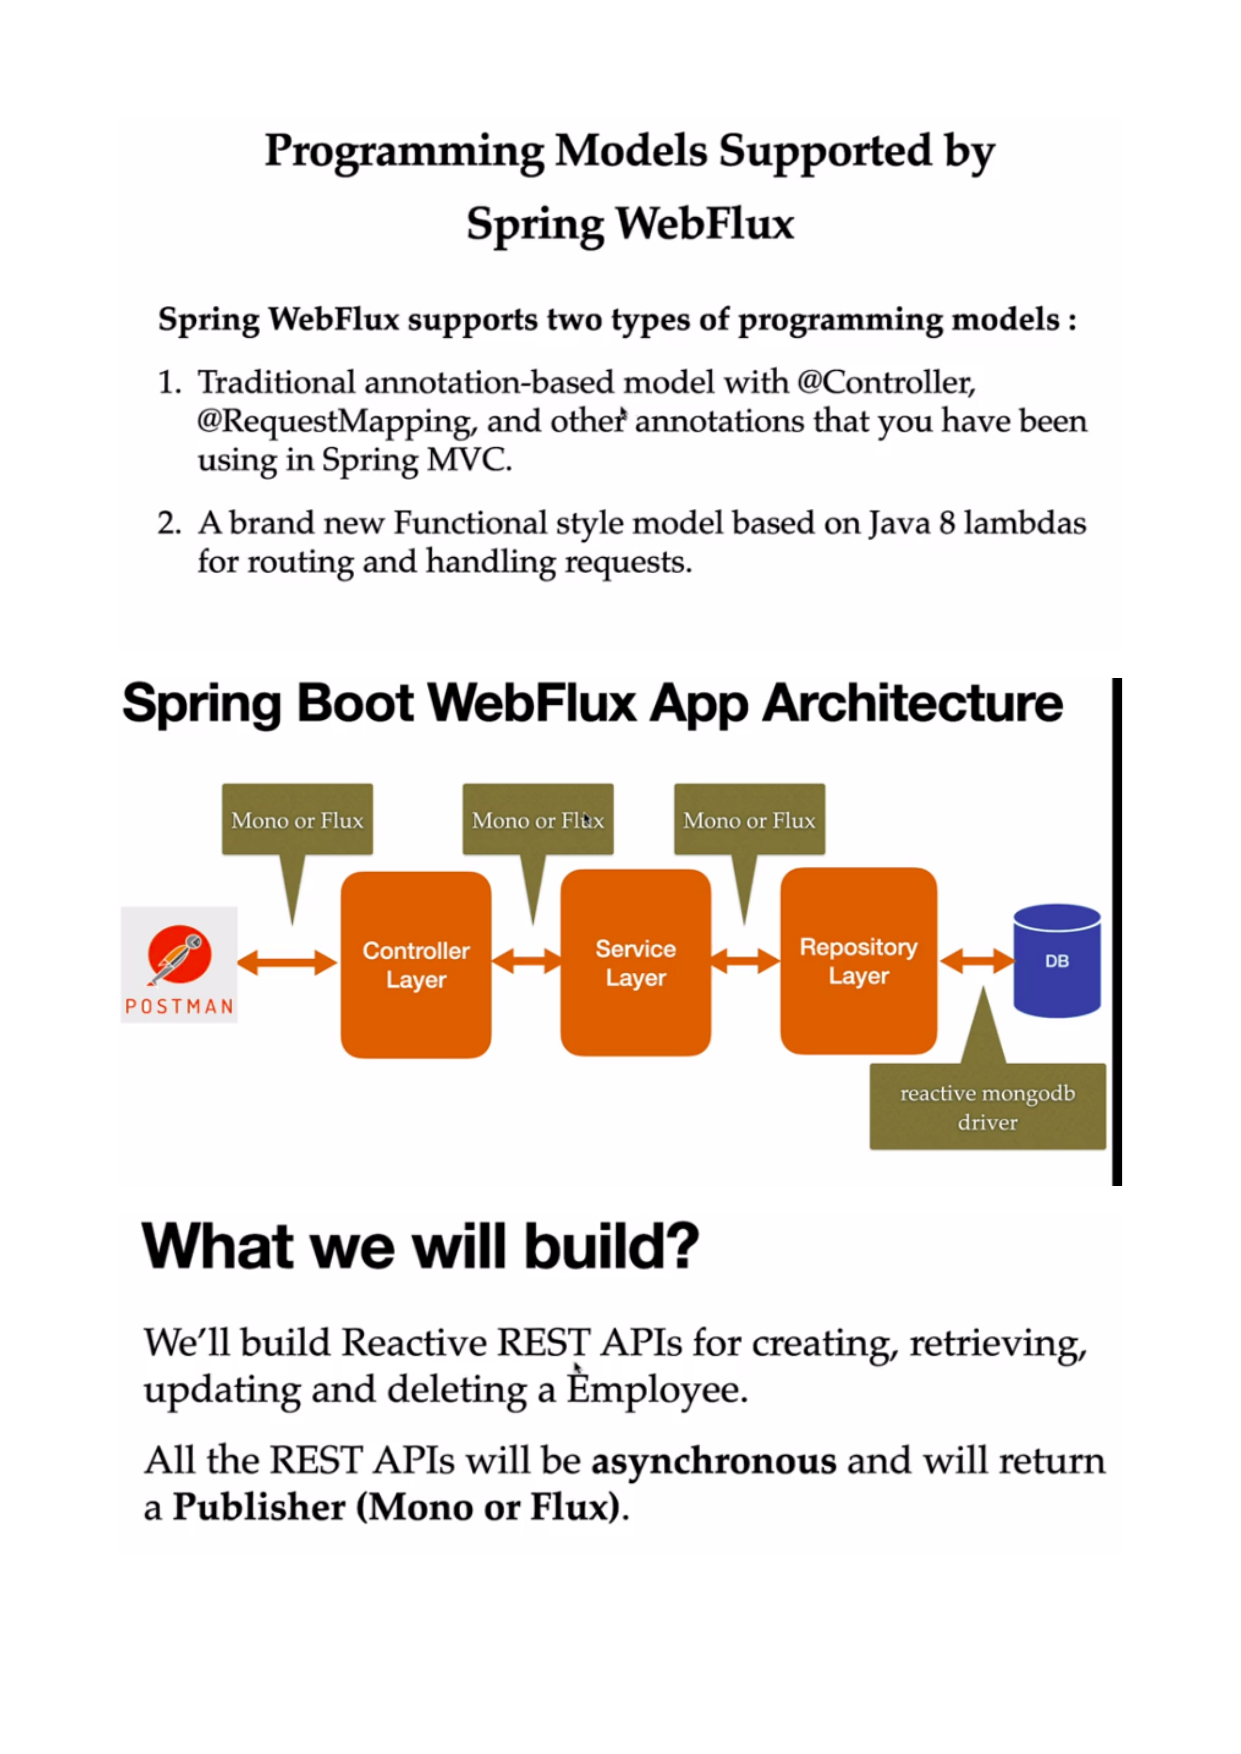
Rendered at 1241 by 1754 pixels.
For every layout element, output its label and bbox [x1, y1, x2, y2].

picture [118, 678, 1123, 1186]
picture [118, 118, 1123, 650]
picture [118, 1214, 1123, 1555]
